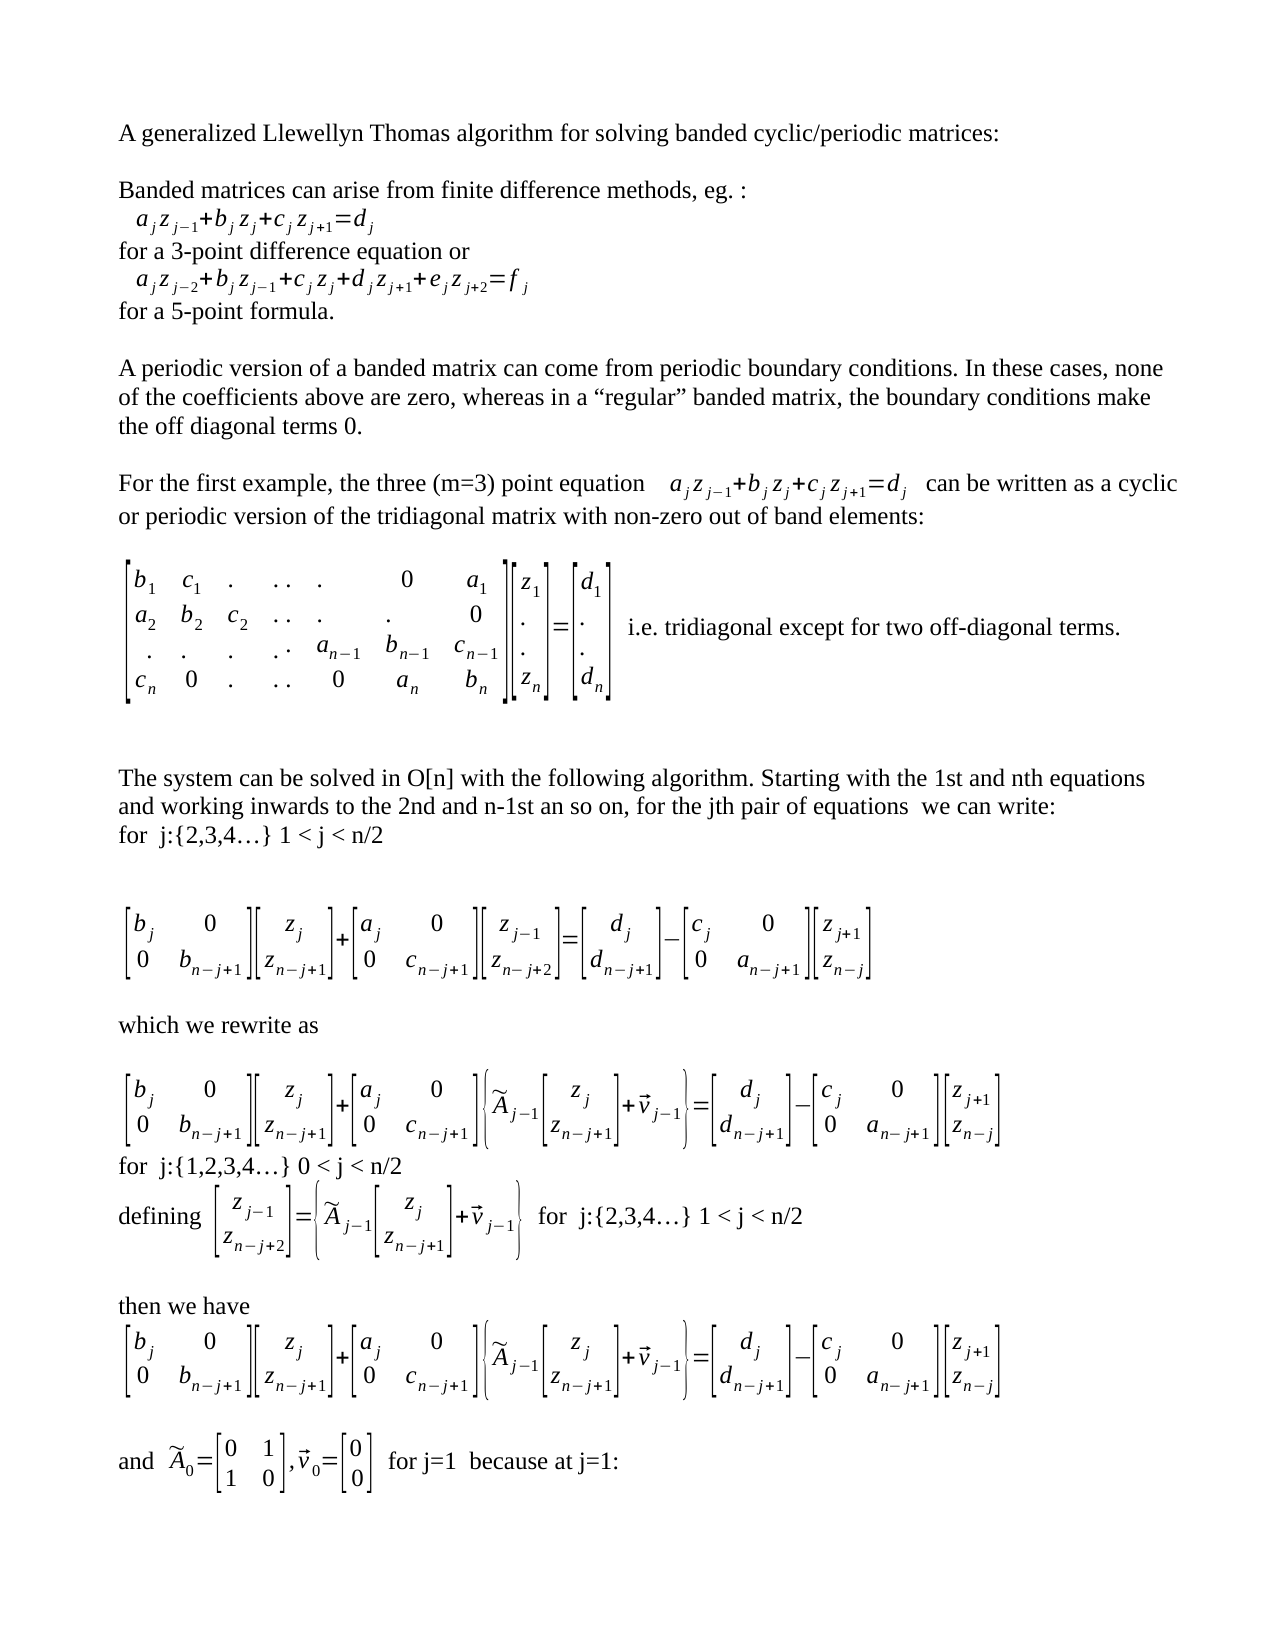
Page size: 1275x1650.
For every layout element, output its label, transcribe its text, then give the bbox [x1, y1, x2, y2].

text For the first example, the three (m=3) point equation can be written as a cyclic or periodic version of the tridiagonal matrix with non-zero out of band elements: [118, 468, 1187, 529]
text and for j=1 because at j=1: [118, 1431, 1187, 1494]
text i.e. tridiagonal except for two off-diagonal terms. [118, 558, 1187, 705]
text then we have [118, 1291, 1187, 1320]
text A periodic version of a banded matrix can come from periodic boundary conditions. In these cases, none of the coefficients above are zero, whereas in a “regular” banded matrix, the boundary conditions make the off diagonal terms 0. [118, 353, 1187, 439]
text defining for j:{2,3,4…} 1 < j < n/2 [118, 1179, 1187, 1262]
text which we rewrite as [118, 1010, 1187, 1039]
text for a 3-point difference equation or [118, 236, 1187, 264]
text for a 5-point formula. [118, 296, 1187, 324]
text Banded matrices can arise from finite difference methods, eg. : [118, 176, 1187, 204]
text for j:{2,3,4…} 1 < j < n/2 [118, 820, 1187, 849]
text The system can be solved in O[n] with the following algorithm. Starting with the 1st and nth equations and working inwards to the 2nd and n-1st an so on, for the jth pair of equations we can write: [118, 763, 1187, 820]
text for j:{1,2,3,4…} 0 < j < n/2 [118, 1151, 1187, 1179]
text A generalized Llewellyn Thomas algorithm for solving banded cyclic/periodic matrices: [118, 118, 1187, 147]
